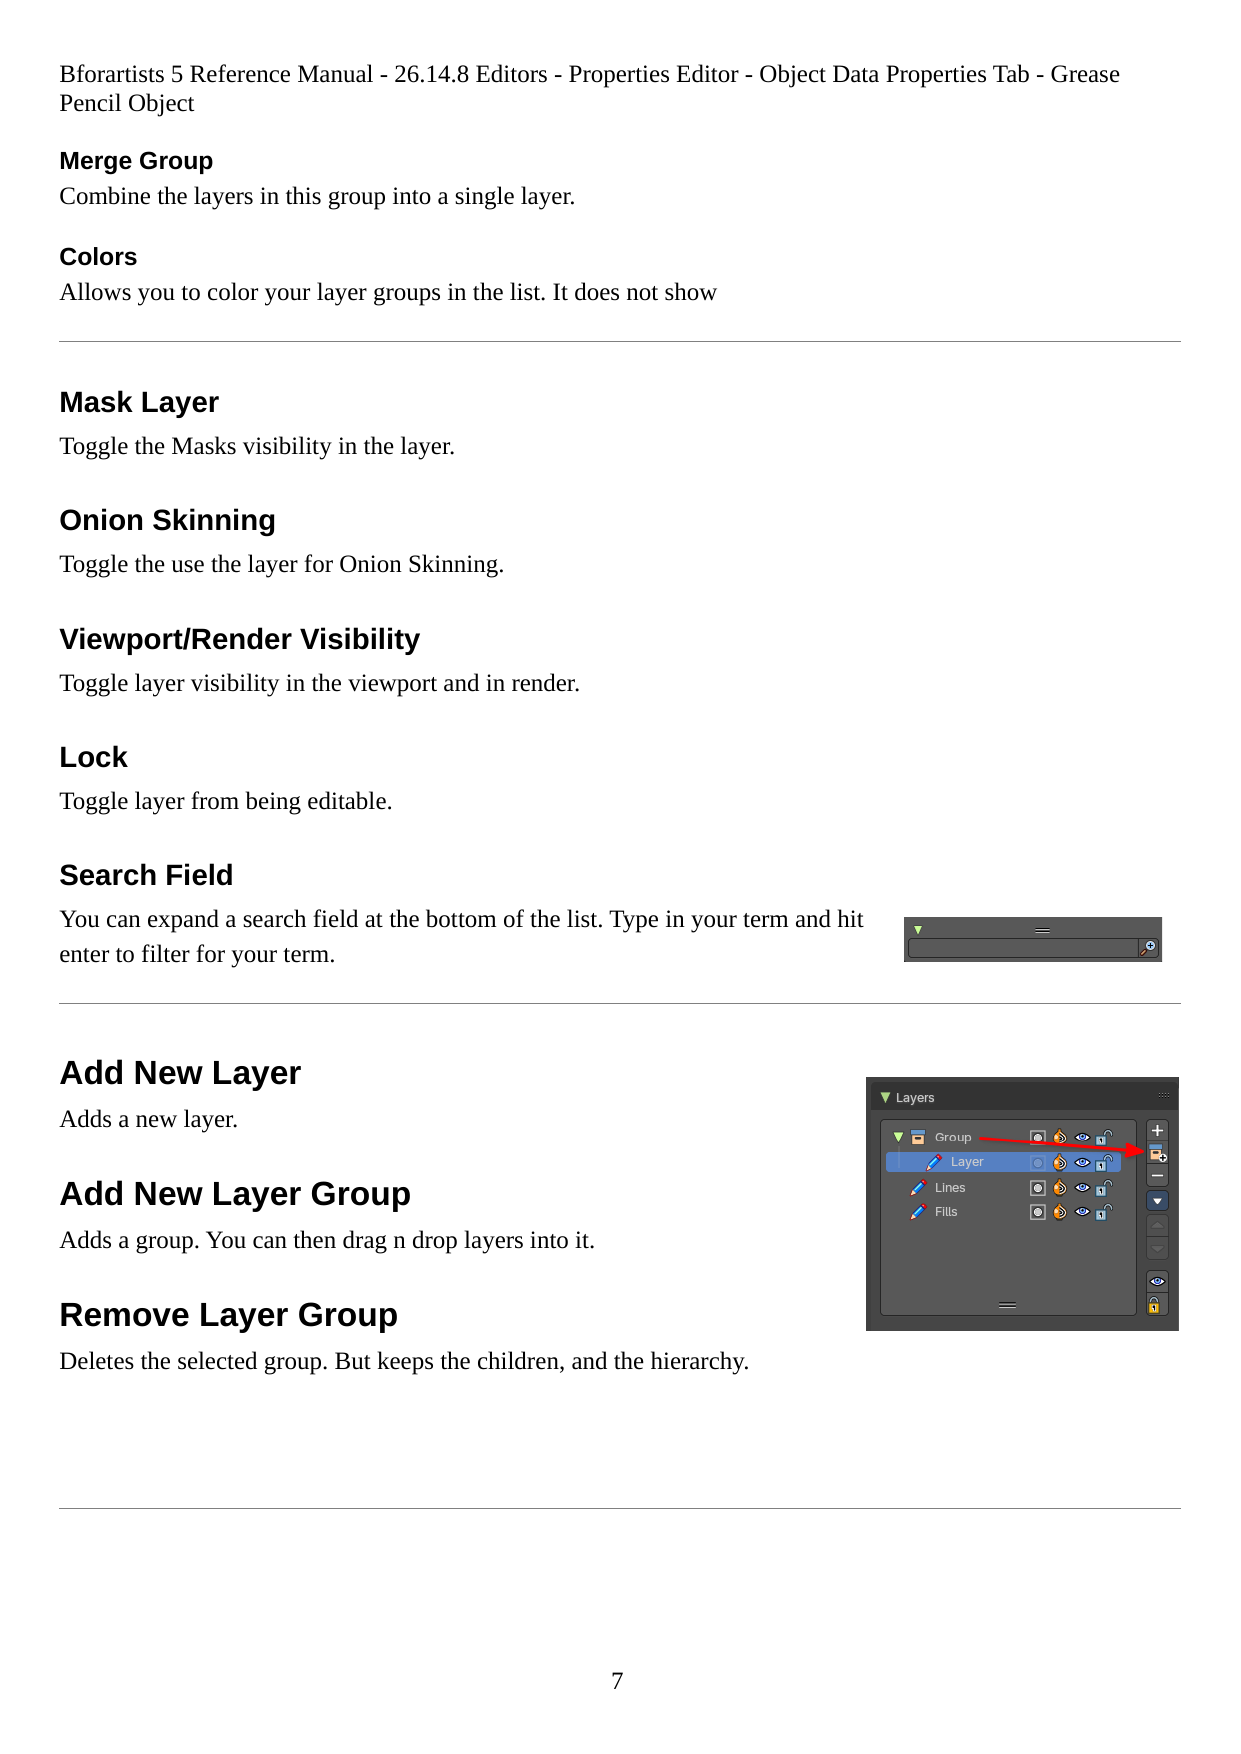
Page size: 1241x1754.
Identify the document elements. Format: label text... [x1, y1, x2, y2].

text Adds a new layer. [59, 1104, 866, 1133]
text You can expand a search field at the bottom of the list. Type in your term and hit enter to filter for your term. [59, 904, 1181, 968]
text Toggle layer visibility in the viewport and in render. [59, 668, 1181, 697]
subtitle Add New Layer Group [59, 1174, 866, 1213]
subtitle Remove Layer Group [59, 1295, 1181, 1334]
subtitle Search Field [59, 858, 1181, 892]
subtitle Mask Layer [59, 385, 1181, 419]
subtitle Merge Group [59, 146, 1181, 174]
text Toggle the use the layer for Onion Skinning. [59, 549, 1181, 578]
text Toggle layer from being editable. [59, 786, 1181, 815]
subtitle Add New Layer [59, 1053, 1181, 1092]
text Allows you to color your layer groups in the list. It does not show [59, 277, 1181, 306]
text Adds a group. You can then drag n drop layers into it. [59, 1225, 866, 1254]
picture [904, 917, 1163, 962]
picture [866, 1077, 1179, 1331]
text Combine the layers in this group into a single layer. [59, 181, 1181, 209]
subtitle Viewport/Render Visibility [59, 622, 1181, 655]
text Toggle the Masks visibility in the layer. [59, 431, 1181, 460]
subtitle Colors [59, 242, 1181, 271]
text Deletes the selected group. But keeps the children, and the hierarchy. [59, 1346, 1181, 1375]
subtitle Lock [59, 740, 1181, 774]
subtitle Onion Skinning [59, 503, 1181, 537]
